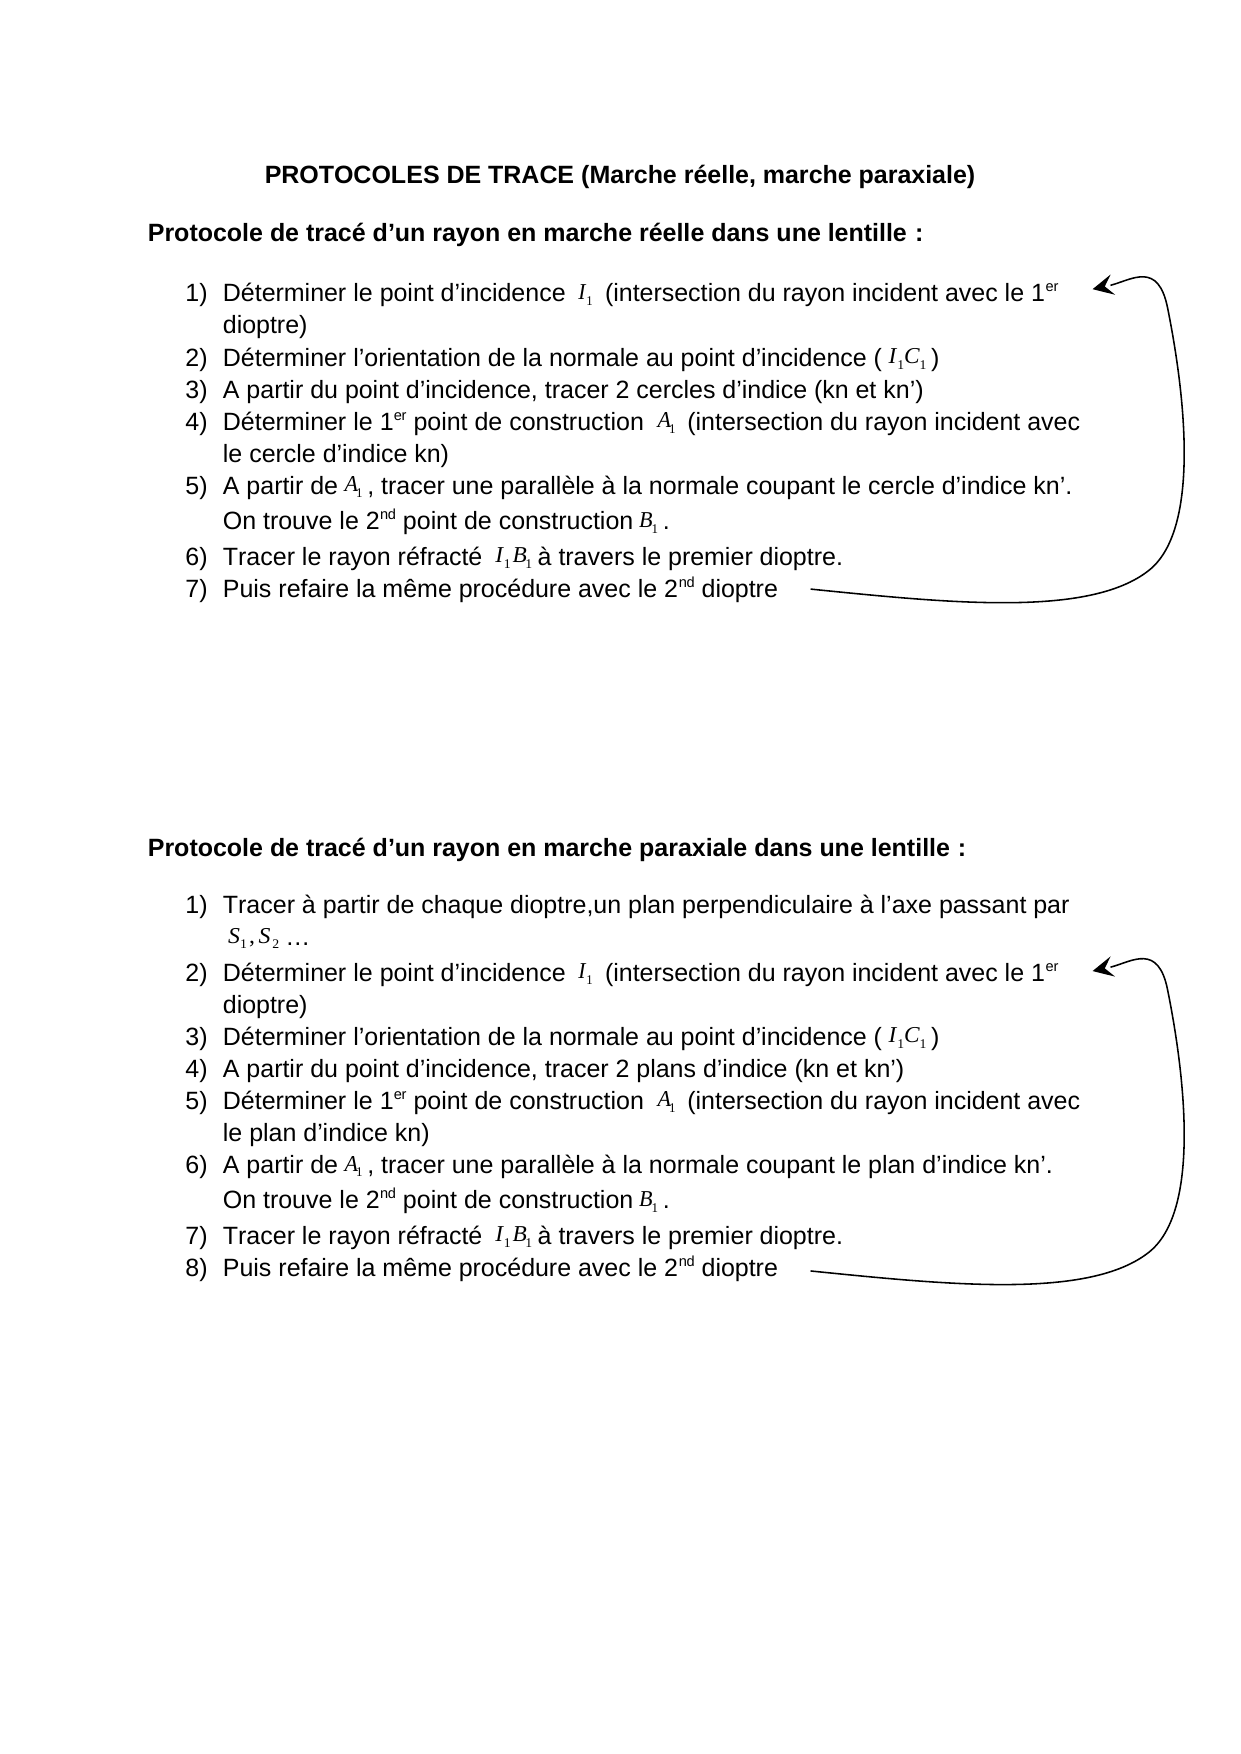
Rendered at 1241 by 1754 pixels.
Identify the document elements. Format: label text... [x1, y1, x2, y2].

text Protocole de tracé d’un rayon en marche réelle dans une lentille : [148, 217, 1093, 246]
list Puis refaire la même procédure avec le 2nd dioptre [185, 1253, 1093, 1282]
list A partir de, tracer une parallèle à la normale coupant le plan d’indice kn’. On trouve le 2nd point de construction. [185, 1147, 1093, 1217]
list Tracer le rayon réfracté à travers le premier dioptre. [185, 538, 1093, 574]
list Déterminer le point d’incidence (intersection du rayon incident avec le 1er dioptre) [185, 954, 1093, 1018]
list A partir du point d’incidence, tracer 2 cercles d’indice (kn et kn’) [185, 374, 1093, 403]
list Tracer à partir de chaque dioptre,un plan perpendiculaire à l’axe passant par … [185, 890, 1093, 954]
list Puis refaire la même procédure avec le 2nd dioptre [185, 574, 1093, 602]
list A partir de, tracer une parallèle à la normale coupant le cercle d’indice kn’. On trouve le 2nd point de construction. [185, 467, 1093, 538]
text PROTOCOLES DE TRACE (Marche réelle, marche paraxiale) [148, 160, 1093, 189]
list Déterminer le 1er point de construction (intersection du rayon incident avec le cercle d’indice kn) [185, 403, 1093, 467]
text Protocole de tracé d’un rayon en marche paraxiale dans une lentille : [148, 832, 1093, 861]
list A partir du point d’incidence, tracer 2 plans d’indice (kn et kn’) [185, 1054, 1093, 1082]
list Déterminer le 1er point de construction (intersection du rayon incident avec le plan d’indice kn) [185, 1082, 1093, 1147]
list Déterminer le point d’incidence (intersection du rayon incident avec le 1er dioptre) [185, 275, 1093, 339]
list Déterminer l’orientation de la normale au point d’incidence () [185, 1018, 1093, 1054]
list Tracer le rayon réfracté à travers le premier dioptre. [185, 1217, 1093, 1253]
list Déterminer l’orientation de la normale au point d’incidence () [185, 339, 1093, 374]
